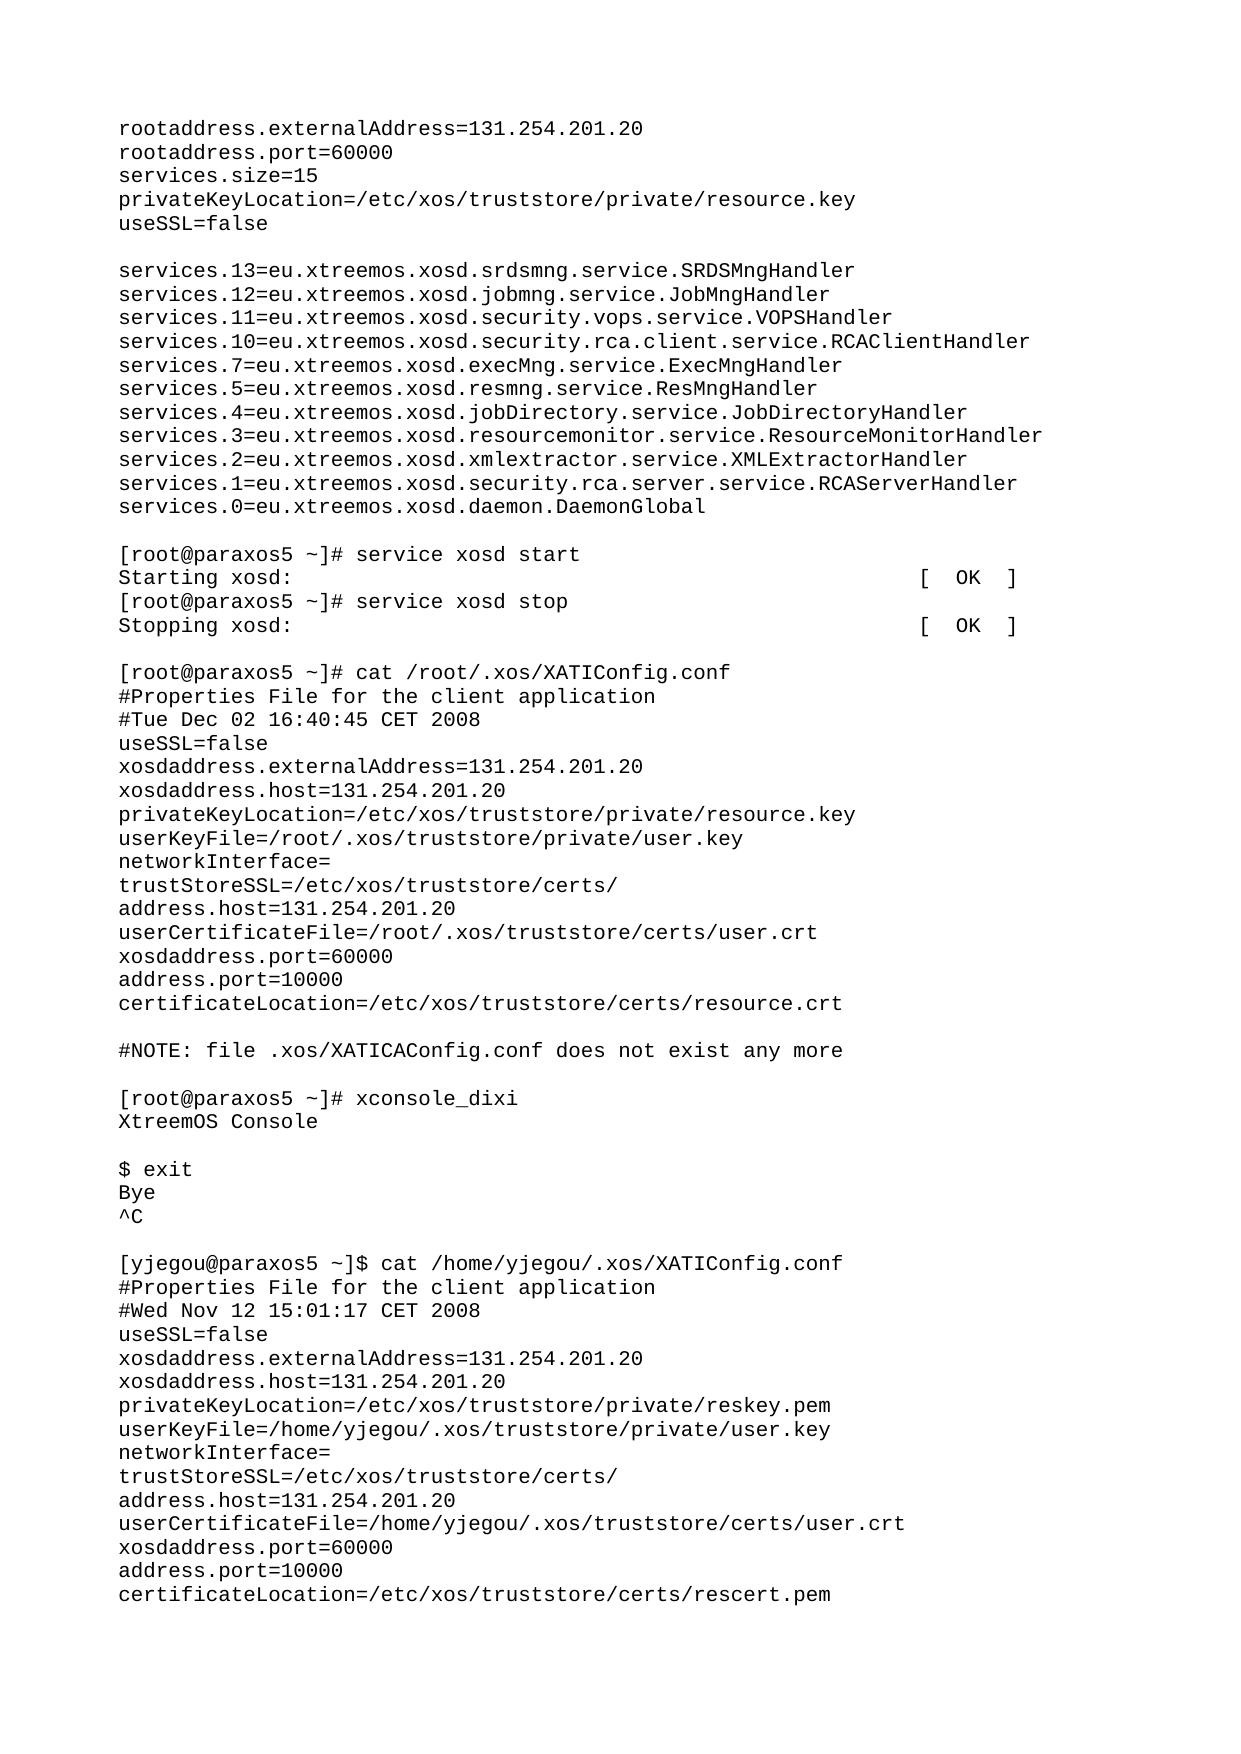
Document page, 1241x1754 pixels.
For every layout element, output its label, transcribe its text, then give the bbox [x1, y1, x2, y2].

text [yjegou@paraxos5 ~]$ cat /home/yjegou/.xos/XATIConfig.conf [118, 1253, 1122, 1277]
text userCertificateFile=/root/.xos/truststore/certs/user.crt [118, 922, 1122, 946]
text useSSL=false [118, 733, 1122, 757]
text [root@paraxos5 ~]# cat /root/.xos/XATIConfig.conf [118, 662, 1122, 686]
text #Properties File for the client application [118, 686, 1122, 709]
text [root@paraxos5 ~]# xconsole_dixi [118, 1088, 1122, 1111]
text services.7=eu.xtreemos.xosd.execMng.service.ExecMngHandler [118, 354, 1122, 378]
text #Tue Dec 02 16:40:45 CET 2008 [118, 709, 1122, 733]
text address.port=10000 [118, 1561, 1122, 1584]
text trustStoreSSL=/etc/xos/truststore/certs/ [118, 875, 1122, 898]
text Stopping xosd: [ OK ] [118, 615, 1122, 638]
text services.2=eu.xtreemos.xosd.xmlextractor.service.XMLExtractorHandler [118, 449, 1122, 473]
text xosdaddress.port=60000 [118, 946, 1122, 969]
text Bye [118, 1182, 1122, 1206]
text services.12=eu.xtreemos.xosd.jobmng.service.JobMngHandler [118, 284, 1122, 307]
text Starting xosd: [ OK ] [118, 567, 1122, 591]
text userKeyFile=/root/.xos/truststore/private/user.key [118, 827, 1122, 851]
text XtreemOS Console [118, 1111, 1122, 1135]
text userKeyFile=/home/yjegou/.xos/truststore/private/user.key [118, 1419, 1122, 1442]
text services.3=eu.xtreemos.xosd.resourcemonitor.service.ResourceMonitorHandler [118, 426, 1122, 449]
text services.10=eu.xtreemos.xosd.security.rca.client.service.RCAClientHandler [118, 331, 1122, 354]
text certificateLocation=/etc/xos/truststore/certs/rescert.pem [118, 1584, 1122, 1608]
text networkInterface= [118, 1442, 1122, 1466]
text services.size=15 [118, 165, 1122, 189]
text services.5=eu.xtreemos.xosd.resmng.service.ResMngHandler [118, 378, 1122, 402]
text privateKeyLocation=/etc/xos/truststore/private/resource.key [118, 189, 1122, 213]
text address.host=131.254.201.20 [118, 1489, 1122, 1513]
text services.11=eu.xtreemos.xosd.security.vops.service.VOPSHandler [118, 307, 1122, 331]
text rootaddress.port=60000 [118, 142, 1122, 165]
text services.1=eu.xtreemos.xosd.security.rca.server.service.RCAServerHandler [118, 473, 1122, 496]
text services.4=eu.xtreemos.xosd.jobDirectory.service.JobDirectoryHandler [118, 402, 1122, 426]
text services.0=eu.xtreemos.xosd.daemon.DaemonGlobal [118, 496, 1122, 520]
text #Properties File for the client application [118, 1277, 1122, 1300]
text $ exit [118, 1158, 1122, 1182]
text xosdaddress.externalAddress=131.254.201.20 [118, 757, 1122, 780]
text userCertificateFile=/home/yjegou/.xos/truststore/certs/user.crt [118, 1513, 1122, 1537]
text #Wed Nov 12 15:01:17 CET 2008 [118, 1300, 1122, 1324]
text trustStoreSSL=/etc/xos/truststore/certs/ [118, 1466, 1122, 1489]
text useSSL=false [118, 213, 1122, 236]
text services.13=eu.xtreemos.xosd.srdsmng.service.SRDSMngHandler [118, 260, 1122, 284]
text [root@paraxos5 ~]# service xosd start [118, 544, 1122, 567]
text xosdaddress.port=60000 [118, 1537, 1122, 1561]
text address.port=10000 [118, 969, 1122, 993]
text xosdaddress.host=131.254.201.20 [118, 780, 1122, 804]
text privateKeyLocation=/etc/xos/truststore/private/reskey.pem [118, 1395, 1122, 1419]
text xosdaddress.externalAddress=131.254.201.20 [118, 1348, 1122, 1371]
text xosdaddress.host=131.254.201.20 [118, 1371, 1122, 1395]
text address.host=131.254.201.20 [118, 898, 1122, 922]
text privateKeyLocation=/etc/xos/truststore/private/resource.key [118, 804, 1122, 827]
text useSSL=false [118, 1324, 1122, 1348]
text certificateLocation=/etc/xos/truststore/certs/resource.crt [118, 993, 1122, 1017]
text networkInterface= [118, 851, 1122, 875]
text ^C [118, 1206, 1122, 1229]
text rootaddress.externalAddress=131.254.201.20 [118, 118, 1122, 142]
text [root@paraxos5 ~]# service xosd stop [118, 591, 1122, 615]
text #NOTE: file .xos/XATICAConfig.conf does not exist any more [118, 1040, 1122, 1064]
